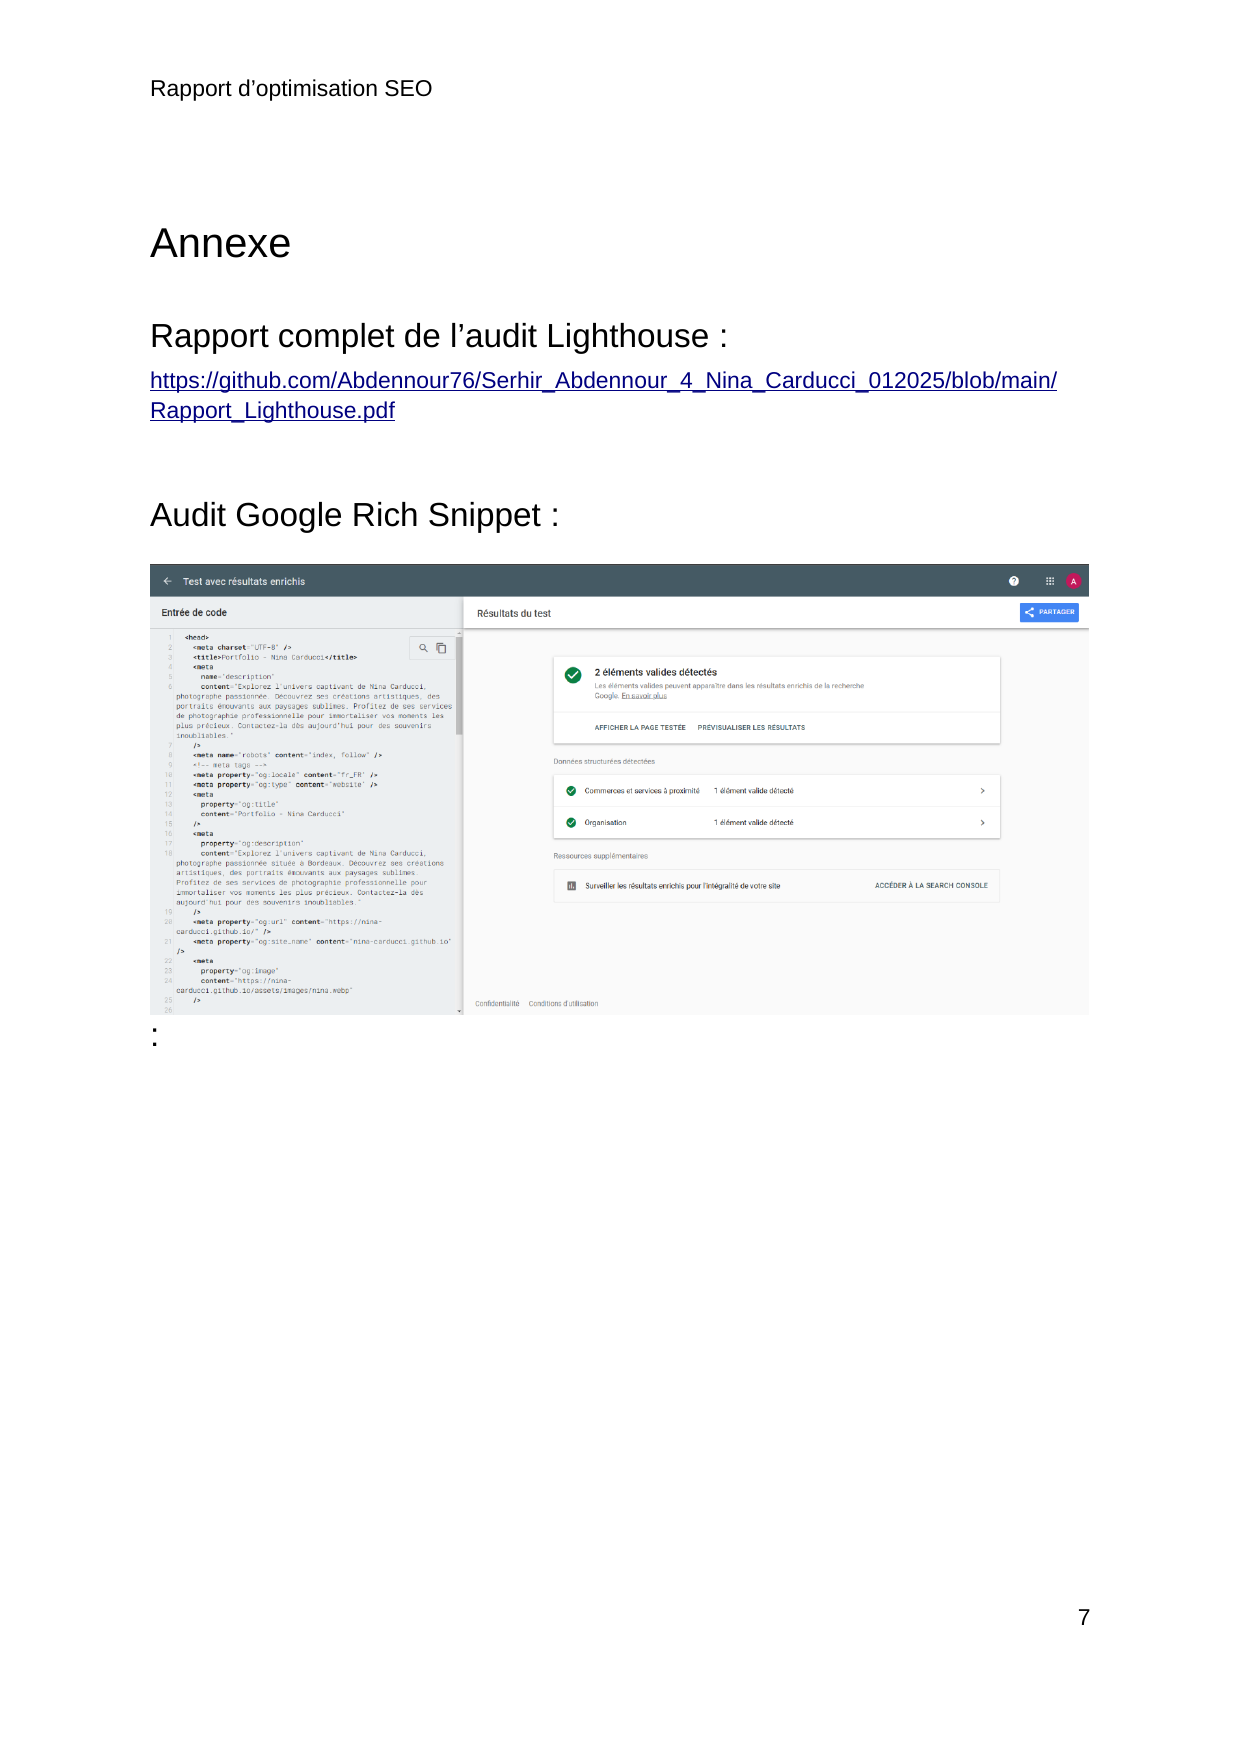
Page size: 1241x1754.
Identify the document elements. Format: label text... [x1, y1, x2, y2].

subtitle Rapport complet de l’audit Lighthouse : [150, 316, 1090, 354]
subtitle Annexe [150, 218, 1090, 266]
text https://github.com/Abdennour76/Serhir_Abdennour_4_Nina_Carducci_012025/blob/main/Rapport_Lighthouse.pdf [150, 367, 1090, 423]
subtitle Audit Google Rich Snippet : : [150, 495, 1090, 1053]
